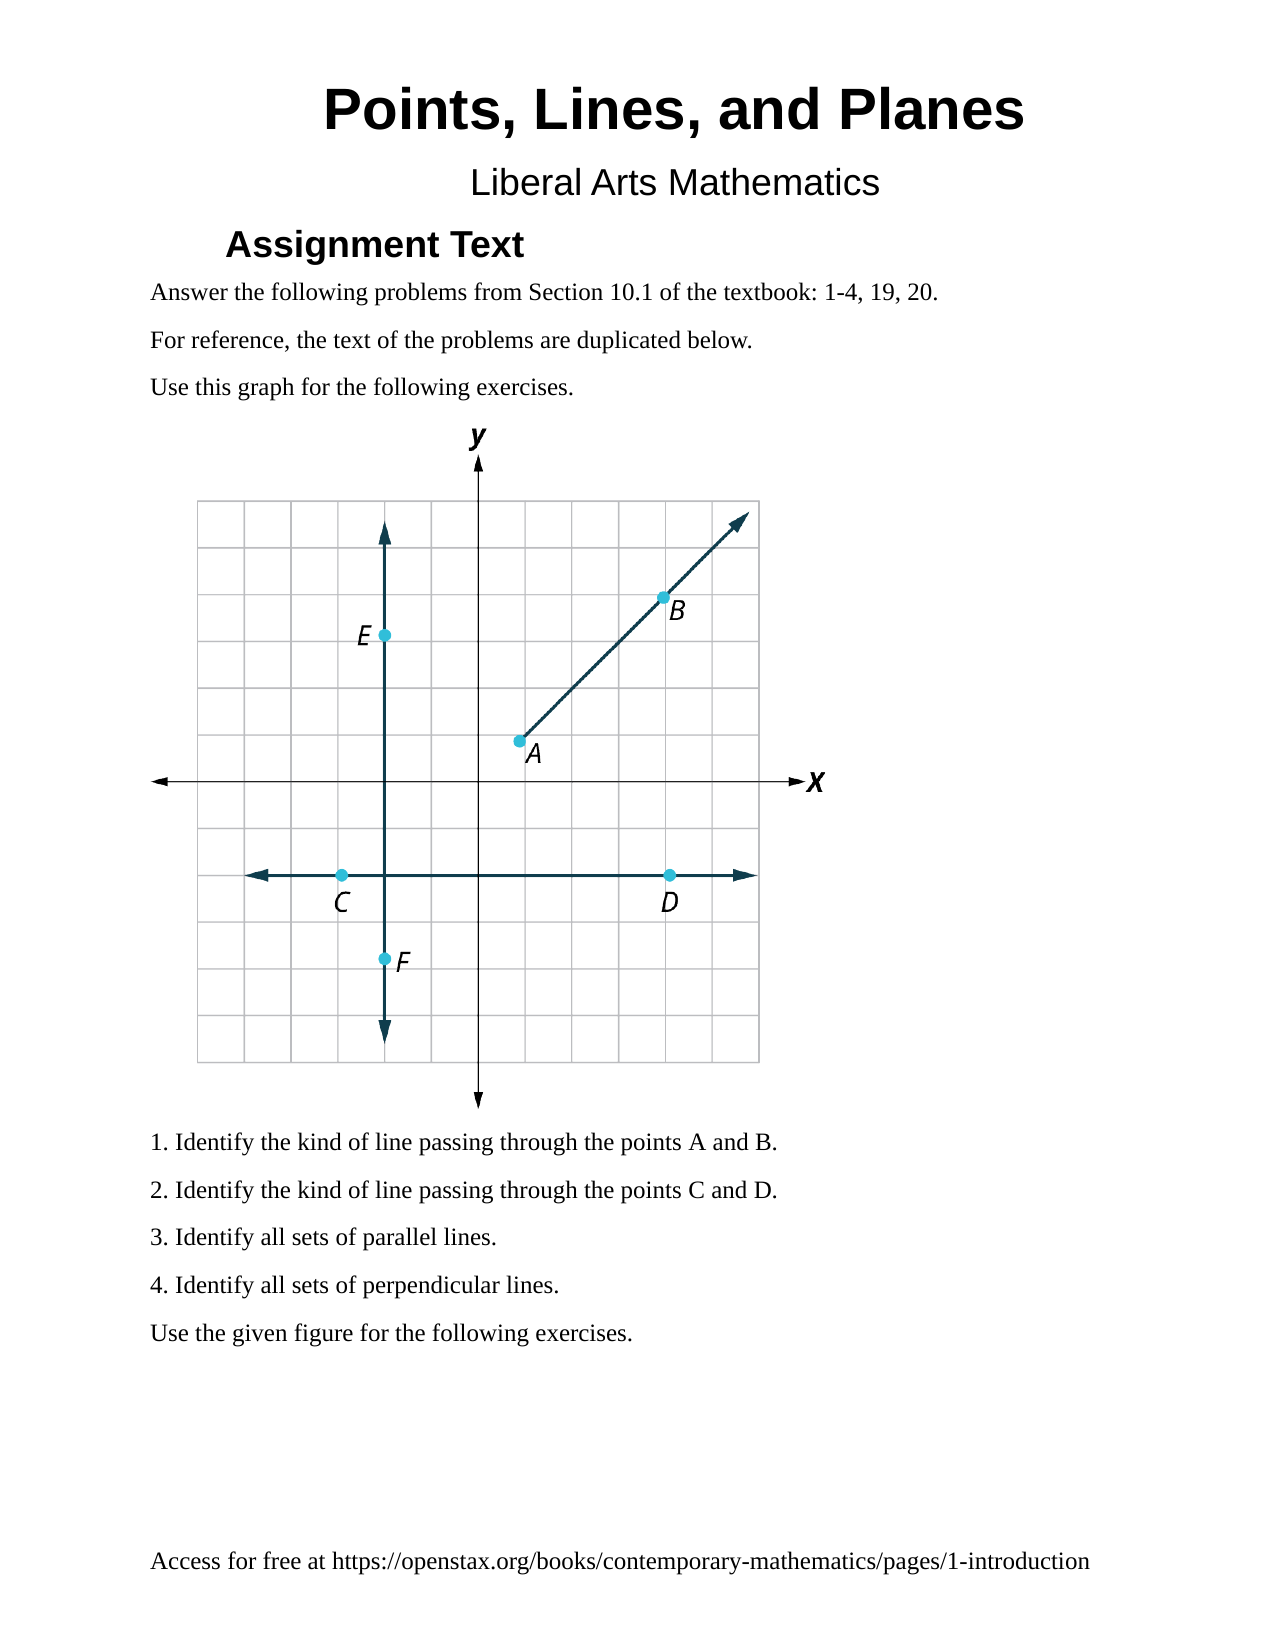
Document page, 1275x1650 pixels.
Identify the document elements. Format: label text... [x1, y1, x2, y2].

text 2. Identify the kind of line passing through the points C and D. [150, 1175, 1200, 1204]
text 3. Identify all sets of parallel lines. [150, 1222, 1200, 1251]
text 4. Identify all sets of perpendicular lines. [150, 1270, 1200, 1299]
text 1. Identify the kind of line passing through the points A and B. [150, 1127, 1200, 1156]
text Use the given figure for the following exercises. [150, 1318, 1200, 1346]
picture [150, 420, 826, 1109]
title Points, Lines, and Planes [150, 75, 1200, 142]
text Answer the following problems from Section 10.1 of the textbook: 1-4, 19, 20. [150, 277, 1200, 306]
subtitle Assignment Text [150, 222, 1200, 265]
text For reference, the text of the problems are duplicated below. [150, 325, 1200, 353]
text Use this graph for the following exercises. [150, 372, 1200, 401]
subtitle Liberal Arts Mathematics [150, 160, 1200, 203]
